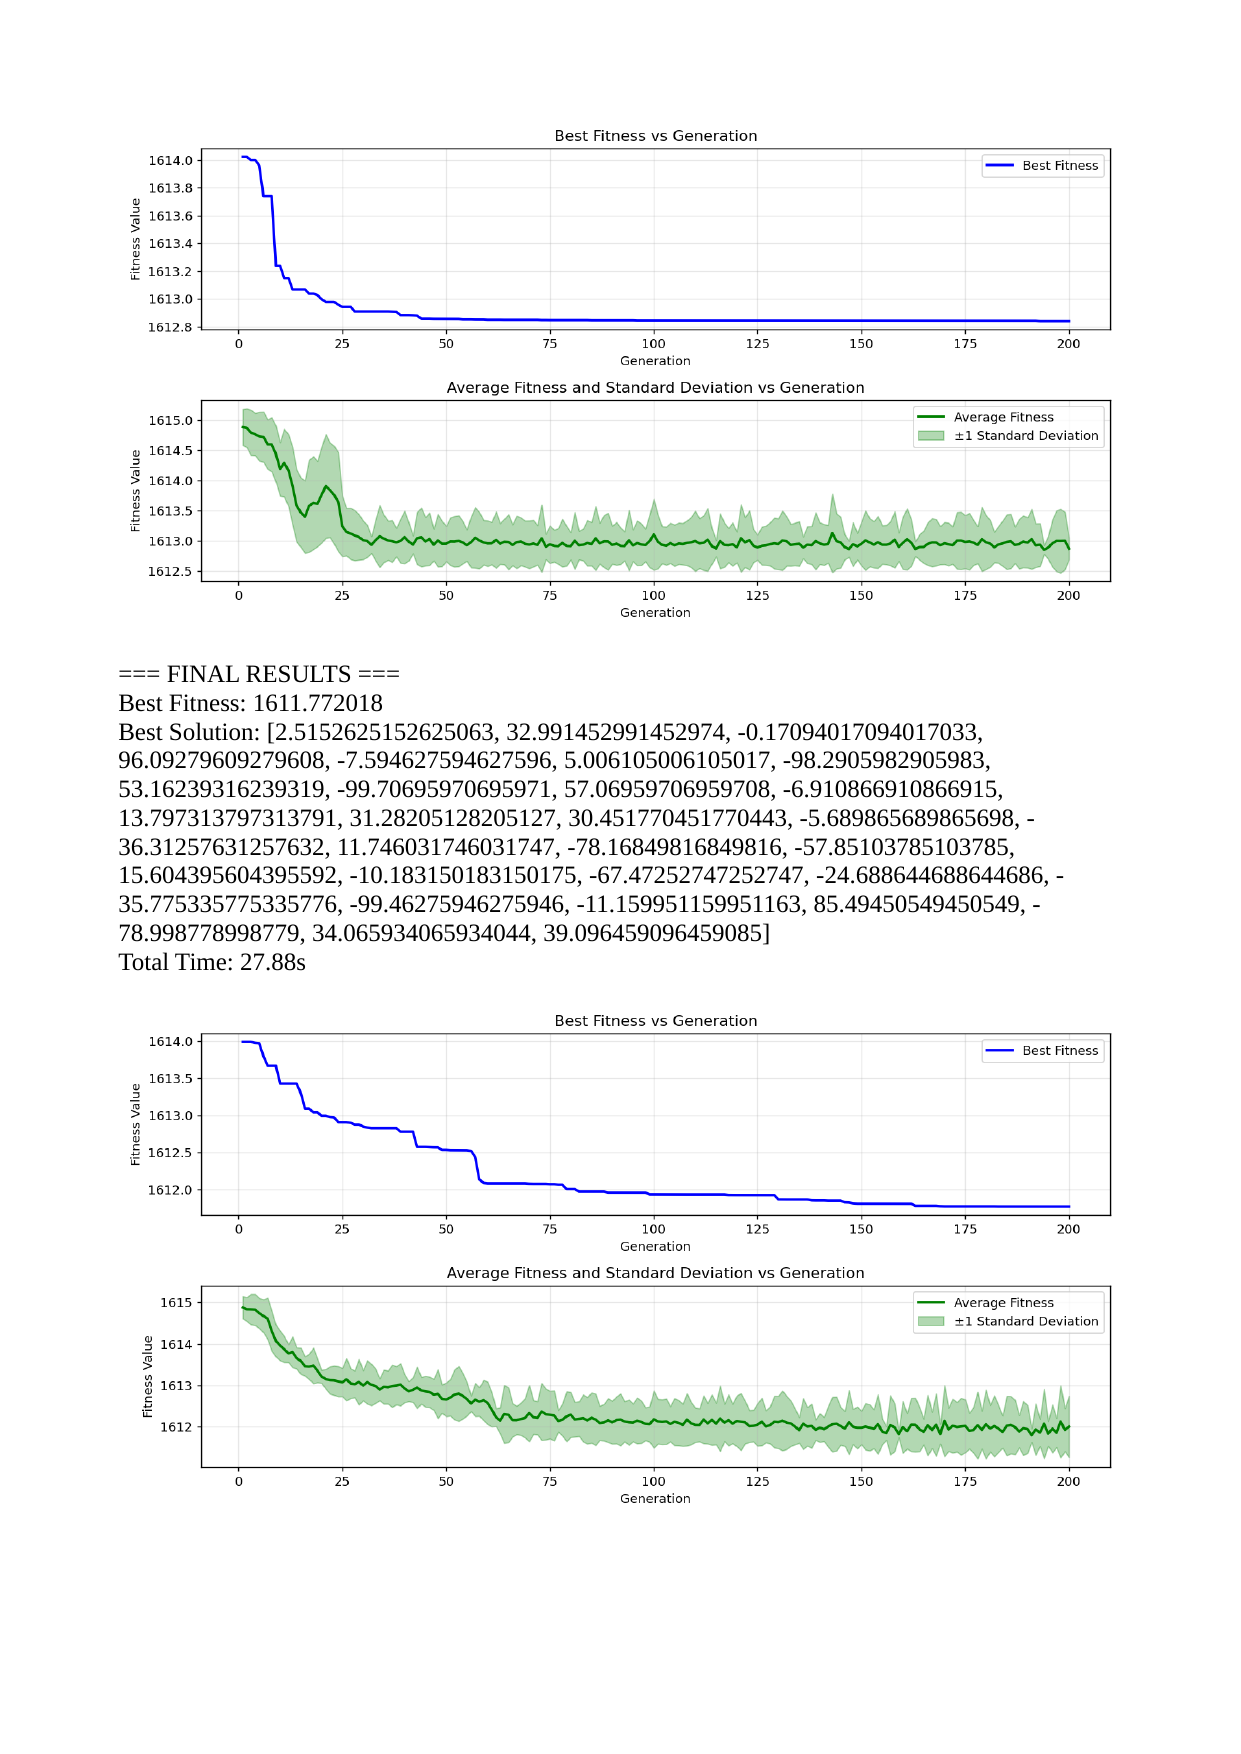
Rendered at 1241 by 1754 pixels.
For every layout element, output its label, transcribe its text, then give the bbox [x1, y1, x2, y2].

text Total Time: 27.88s [118, 947, 1122, 975]
picture [118, 118, 1123, 631]
text Best Solution: [2.5152625152625063, 32.991452991452974, -0.17094017094017033, 96.09279609279608, -7.594627594627596, 5.006105006105017, -98.2905982905983, 53.16239316239319, -99.70695970695971, 57.06959706959708, -6.910866910866915, 13.797313797313791, 31.28205128205127, 30.451770451770443, -5.689865689865698, -36.31257631257632, 11.746031746031747, -78.16849816849816, -57.85103785103785, 15.604395604395592, -10.183150183150175, -67.47252747252747, -24.688644688644686, -35.775335775335776, -99.46275946275946, -11.159951159951163, 85.49450549450549, -78.998778998779, 34.065934065934044, 39.096459096459085] [118, 717, 1122, 947]
text Best Fitness: 1611.772018 [118, 688, 1122, 717]
text === FINAL RESULTS === [118, 659, 1122, 688]
picture [118, 1004, 1123, 1517]
